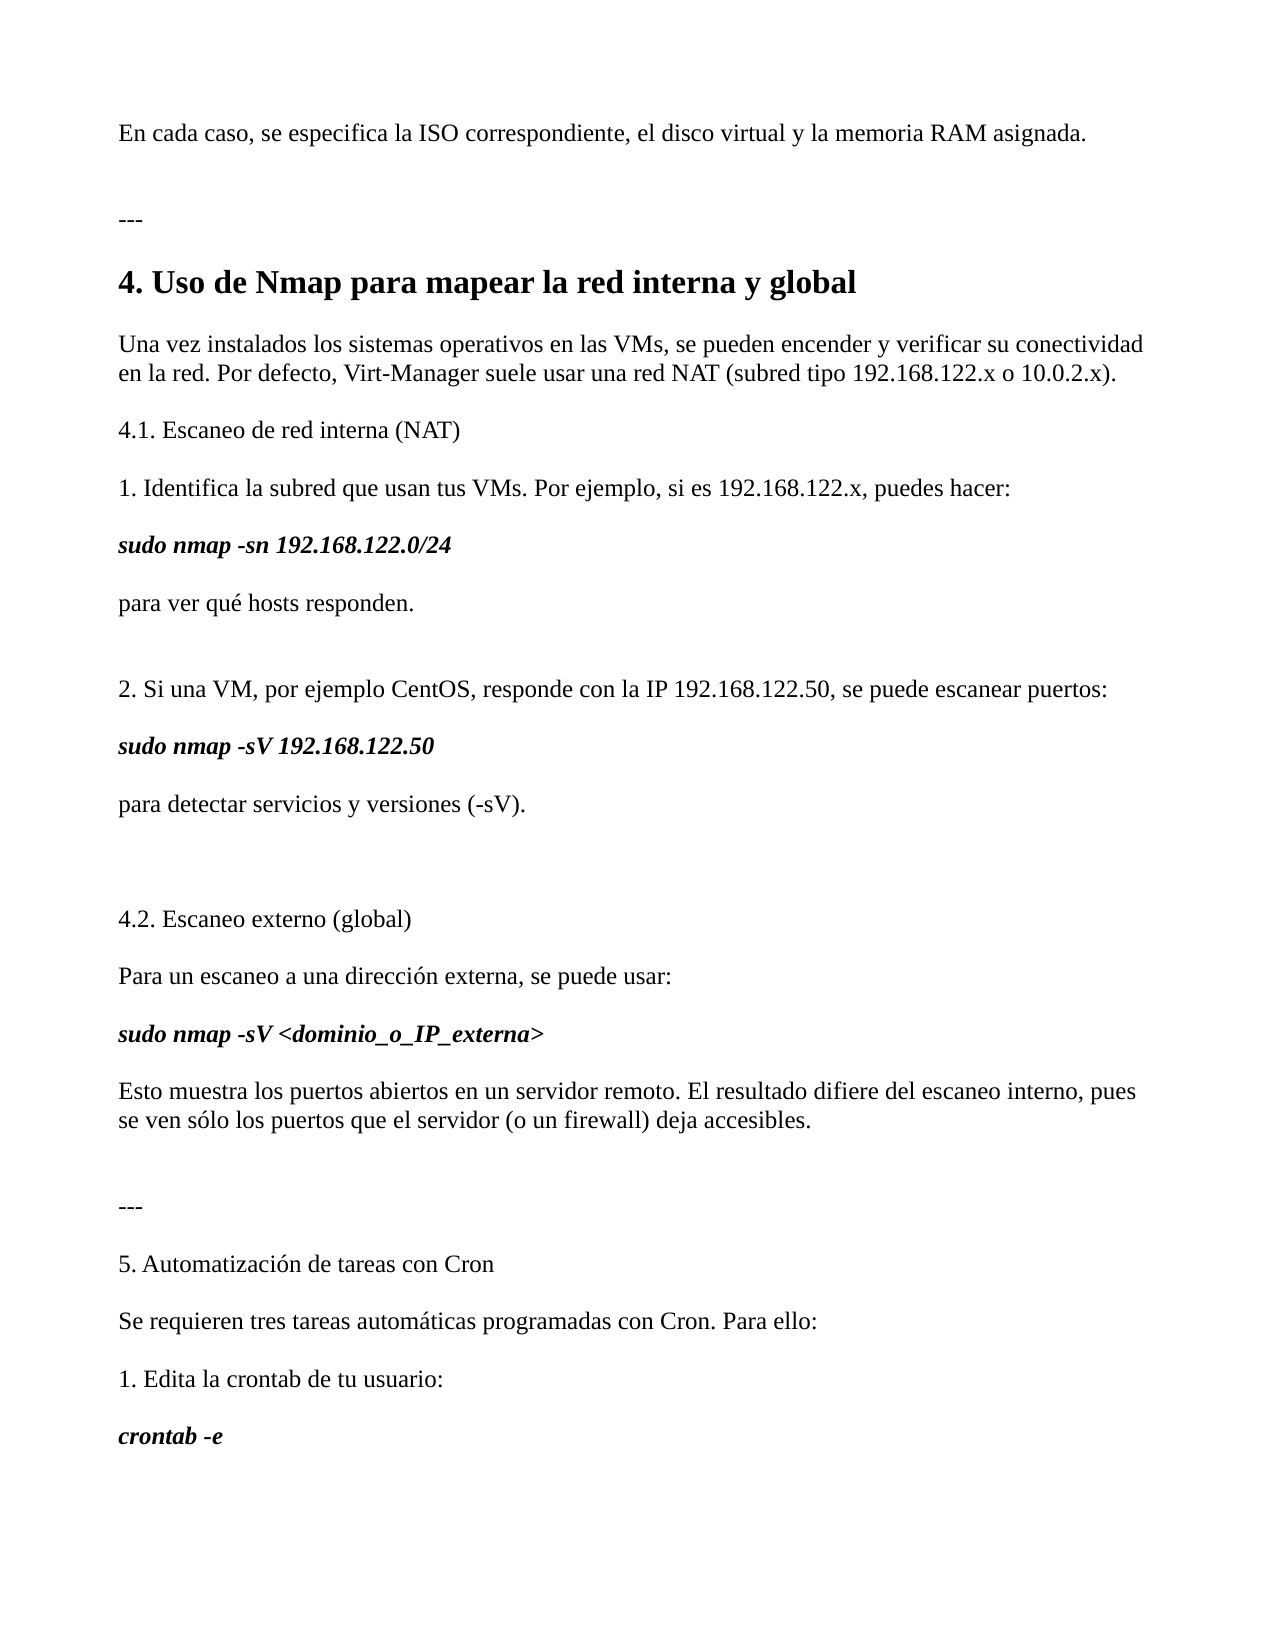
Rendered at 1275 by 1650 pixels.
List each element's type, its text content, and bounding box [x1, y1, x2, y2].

text --- [118, 1191, 1157, 1220]
text Para un escaneo a una dirección externa, se puede usar: [118, 961, 1157, 990]
text 2. Si una VM, por ejemplo CentOS, responde con la IP 192.168.122.50, se puede escanear puertos: [118, 674, 1157, 703]
text Una vez instalados los sistemas operativos en las VMs, se pueden encender y verificar su conectividad en la red. Por defecto, Virt-Manager suele usar una red NAT (subred tipo 192.168.122.x o 10.0.2.x). [118, 329, 1157, 386]
text para detectar servicios y versiones (-sV). [118, 789, 1157, 818]
text 4.1. Escaneo de red interna (NAT) [118, 415, 1157, 444]
text --- [118, 204, 1157, 233]
text 1. Identifica la subred que usan tus VMs. Por ejemplo, si es 192.168.122.x, puedes hacer: [118, 473, 1157, 501]
text para ver qué hosts responden. [118, 588, 1157, 616]
text crontab -e [118, 1421, 1157, 1450]
text 4. Uso de Nmap para mapear la red interna y global [118, 262, 1157, 300]
text sudo nmap -sV 192.168.122.50 [118, 731, 1157, 760]
text 4.2. Escaneo externo (global) [118, 904, 1157, 933]
text sudo nmap -sV <dominio_o_IP_externa> [118, 1019, 1157, 1048]
text 5. Automatización de tareas con Cron [118, 1249, 1157, 1278]
text Se requieren tres tareas automáticas programadas con Cron. Para ello: [118, 1306, 1157, 1335]
text 1. Edita la crontab de tu usuario: [118, 1364, 1157, 1393]
text Esto muestra los puertos abiertos en un servidor remoto. El resultado difiere del escaneo interno, pues se ven sólo los puertos que el servidor (o un firewall) deja accesibles. [118, 1076, 1157, 1134]
text En cada caso, se especifica la ISO correspondiente, el disco virtual y la memoria RAM asignada. [118, 118, 1157, 147]
text sudo nmap -sn 192.168.122.0/24 [118, 530, 1157, 559]
